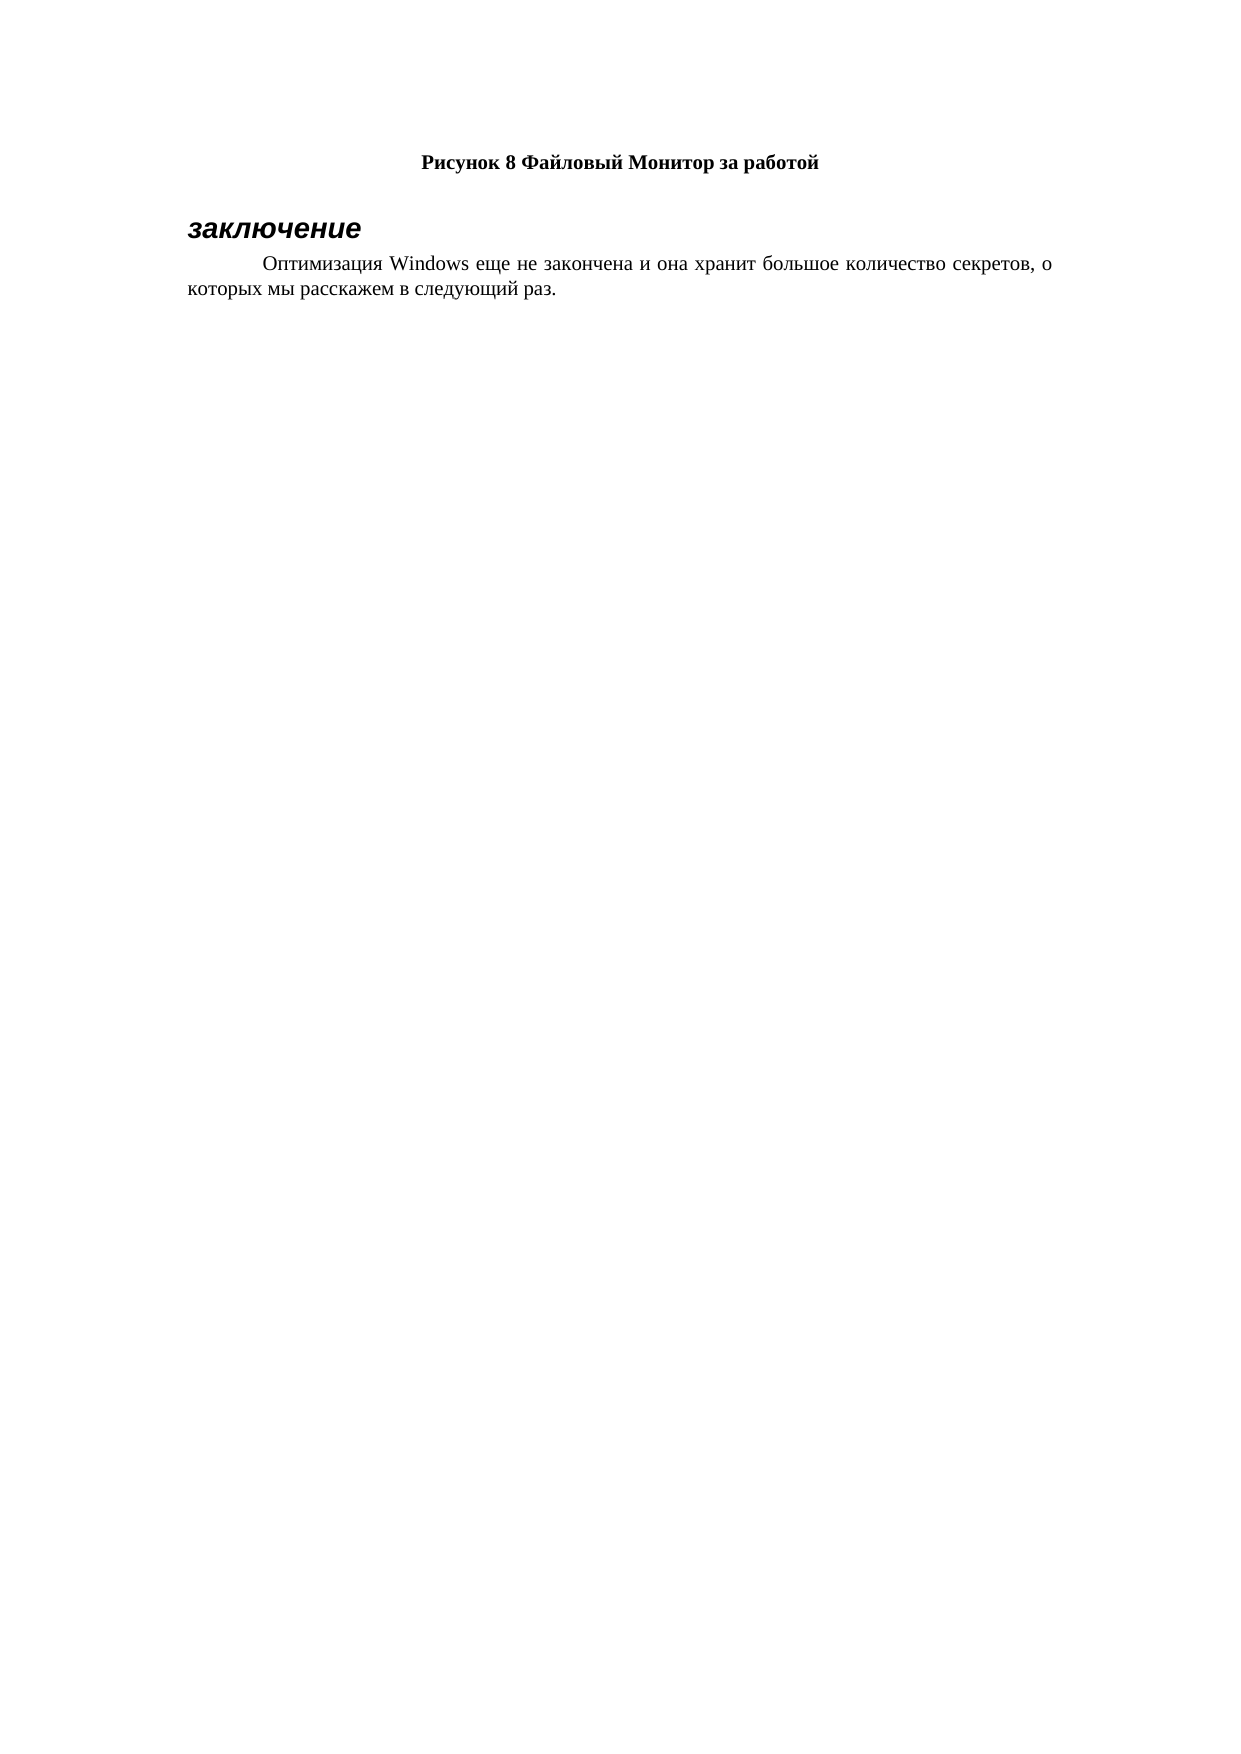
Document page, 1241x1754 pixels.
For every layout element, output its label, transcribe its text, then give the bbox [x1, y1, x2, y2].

text Рисунок 8 Файловый Монитор за работой [187, 150, 1053, 174]
subtitle заключение [187, 212, 1053, 245]
text Оптимизация Windows еще не закончена и она хранит большое количество секретов, о которых мы расскажем в следующий раз. [187, 251, 1053, 299]
